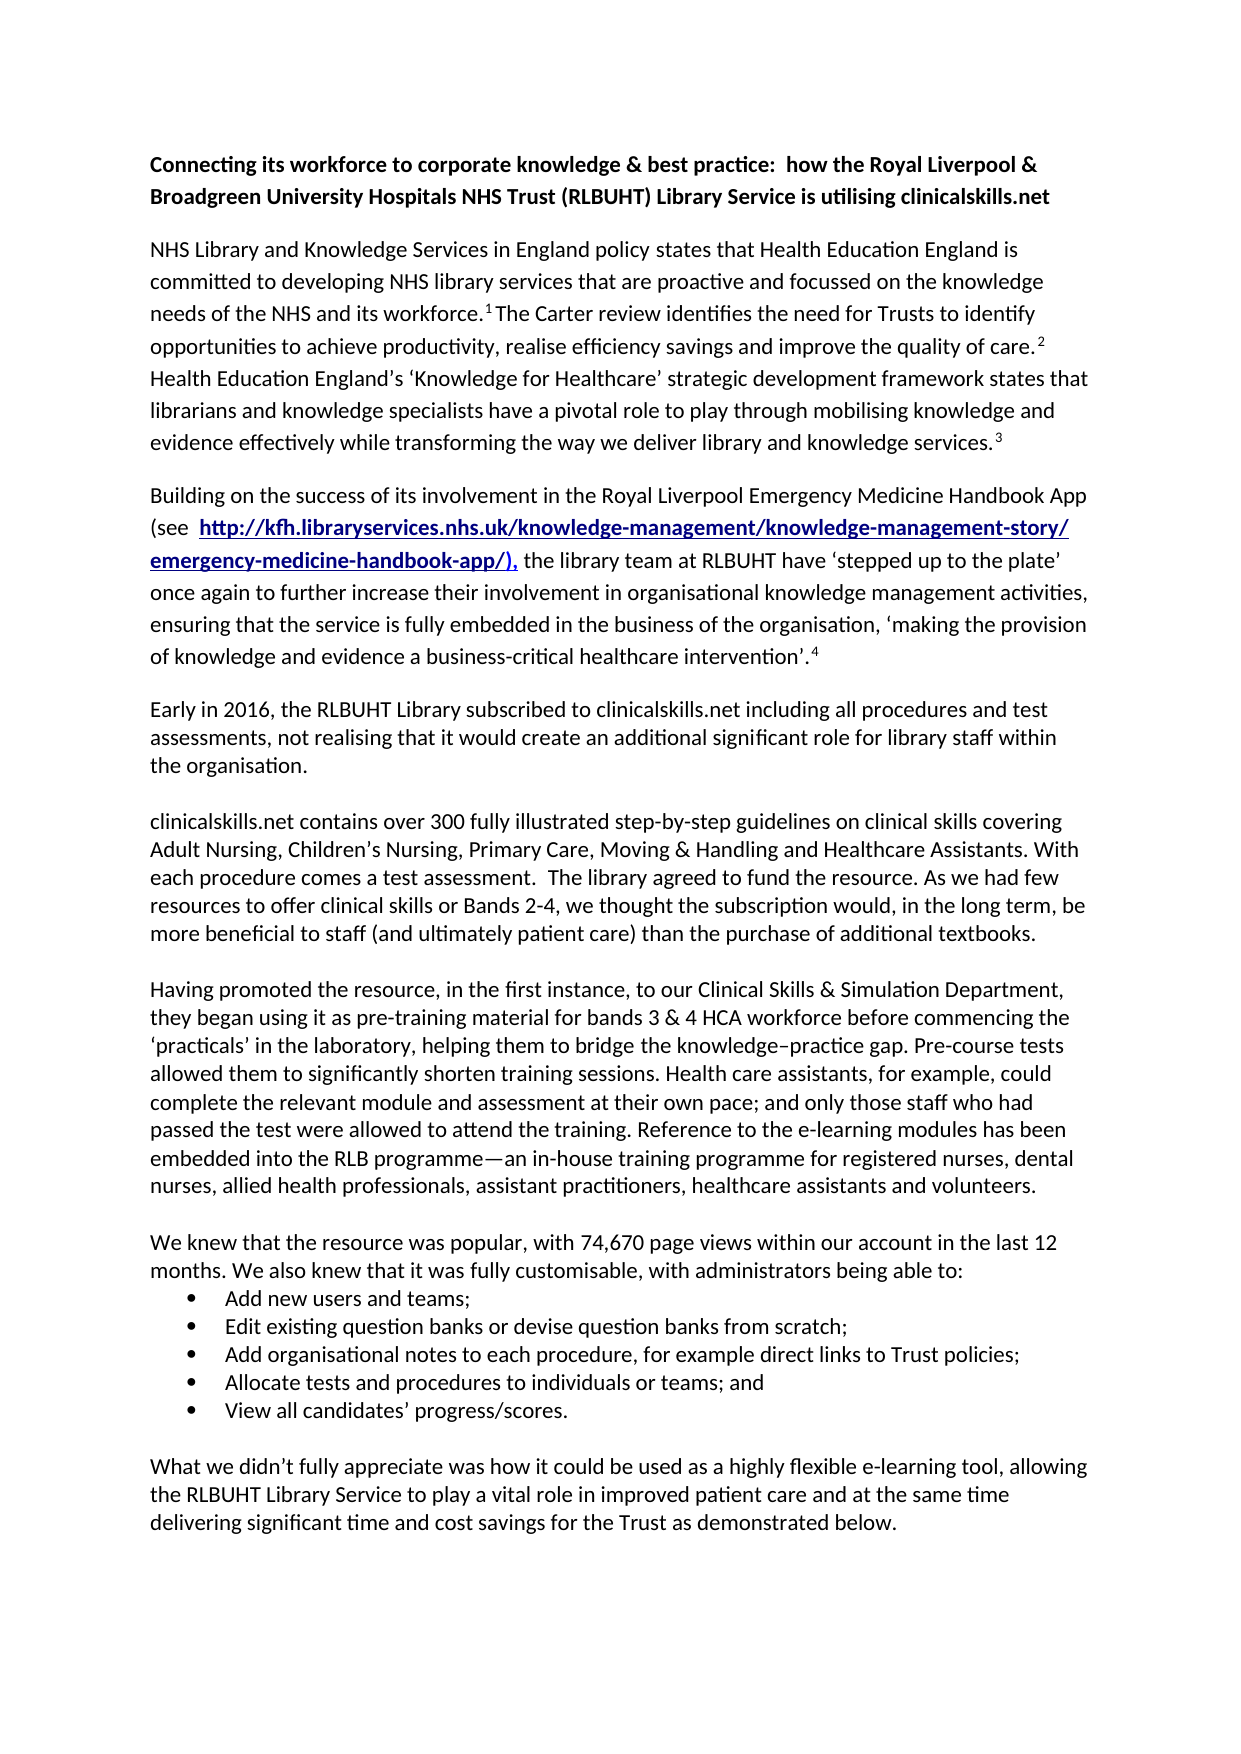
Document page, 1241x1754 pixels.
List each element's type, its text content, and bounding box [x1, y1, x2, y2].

text We knew that the resource was popular, with 74,670 page views within our account in the last 12 months. We also knew that it was fully customisable, with administrators being able to: [150, 1228, 1090, 1284]
text Connecting its workforce to corporate knowledge & best practice: how the Royal Liverpool & Broadgreen University Hospitals NHS Trust (RLBUHT) Library Service is utilising clinicalskills.net [150, 150, 1090, 210]
list Add new users and teams; [187, 1284, 1090, 1312]
list Add organisational notes to each procedure, for example direct links to Trust policies; [187, 1340, 1090, 1368]
list Edit existing question banks or devise question banks from scratch; [187, 1312, 1090, 1340]
text Building on the success of its involvement in the Royal Liverpool Emergency Medicine Handbook App (see http://kfh.libraryservices.nhs.uk/knowledge-management/knowledge-management-story/emergency-medicine-handbook-app/), the library team at RLBUHT have ‘stepped up to the plate’ once again to further increase their involvement in organisational knowledge management activities, ensuring that the service is fully embedded in the business of the organisation, ‘making the provision of knowledge and evidence a business-critical healthcare intervention’.4 [150, 481, 1090, 670]
list Allocate tests and procedures to individuals or teams; and [187, 1368, 1090, 1396]
text Having promoted the resource, in the first instance, to our Clinical Skills & Simulation Department, they began using it as pre-training material for bands 3 & 4 HCA workforce before commencing the ‘practicals’ in the laboratory, helping them to bridge the knowledge–practice gap. Pre-course tests allowed them to significantly shorten training sessions. Health care assistants, for example, could complete the relevant module and assessment at their own pace; and only those staff who had passed the test were allowed to attend the training. Reference to the e-learning modules has been embedded into the RLB programme—an in-house training programme for registered nurses, dental nurses, allied health professionals, assistant practitioners, healthcare assistants and volunteers. [150, 976, 1090, 1200]
text What we didn’t fully appreciate was how it could be used as a highly flexible e-learning tool, allowing the RLBUHT Library Service to play a vital role in improved patient care and at the same time delivering significant time and cost savings for the Trust as demonstrated below. [150, 1452, 1090, 1564]
text NHS Library and Knowledge Services in England policy states that Health Education England is committed to developing NHS library services that are proactive and focussed on the knowledge needs of the NHS and its workforce.1 The Carter review identiﬁes the need for Trusts to identify opportunities to achieve productivity, realise efﬁciency savings and improve the quality of care.2 Health Education England’s ‘Knowledge for Healthcare’ strategic development framework states that librarians and knowledge specialists have a pivotal role to play through mobilising knowledge and evidence effectively while transforming the way we deliver library and knowledge services.3 [150, 235, 1090, 456]
text Early in 2016, the RLBUHT Library subscribed to clinicalskills.net including all procedures and test assessments, not realising that it would create an additional significant role for library staff within the organisation. clinicalskills.net contains over 300 fully illustrated step-by-step guidelines on clinical skills covering Adult Nursing, Children’s Nursing, Primary Care, Moving & Handling and Healthcare Assistants. With each procedure comes a test assessment. The library agreed to fund the resource. As we had few resources to offer clinical skills or Bands 2-4, we thought the subscription would, in the long term, be more beneficial to staff (and ultimately patient care) than the purchase of additional textbooks. [150, 695, 1090, 947]
list View all candidates’ progress/scores. [187, 1396, 1090, 1424]
